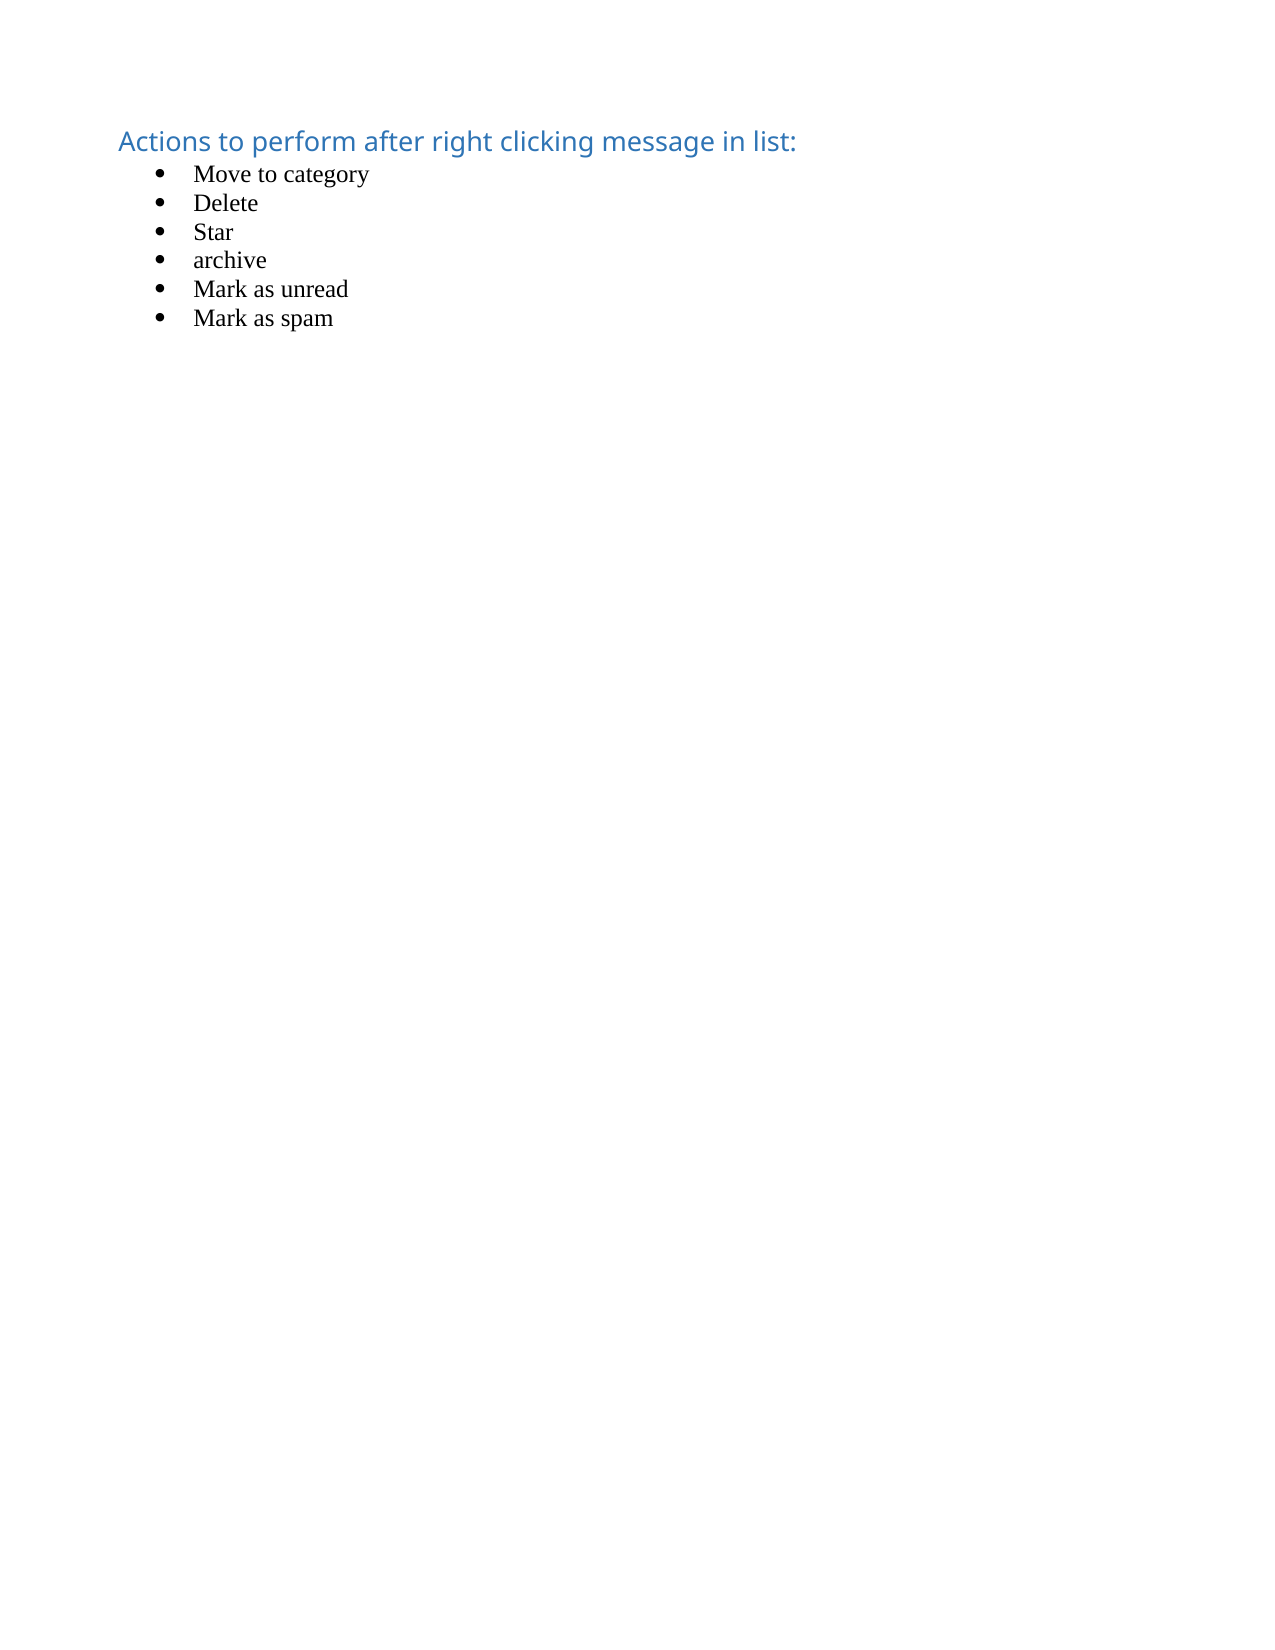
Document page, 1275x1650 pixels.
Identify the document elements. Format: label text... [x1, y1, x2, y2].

list Delete [156, 188, 1157, 217]
list Mark as unread [156, 274, 1157, 303]
list Mark as spam [156, 303, 1157, 332]
list Move to category [156, 159, 1157, 188]
list Star [156, 217, 1157, 245]
subtitle Actions to perform after right clicking message in list: [118, 122, 1157, 159]
list archive [156, 245, 1157, 274]
